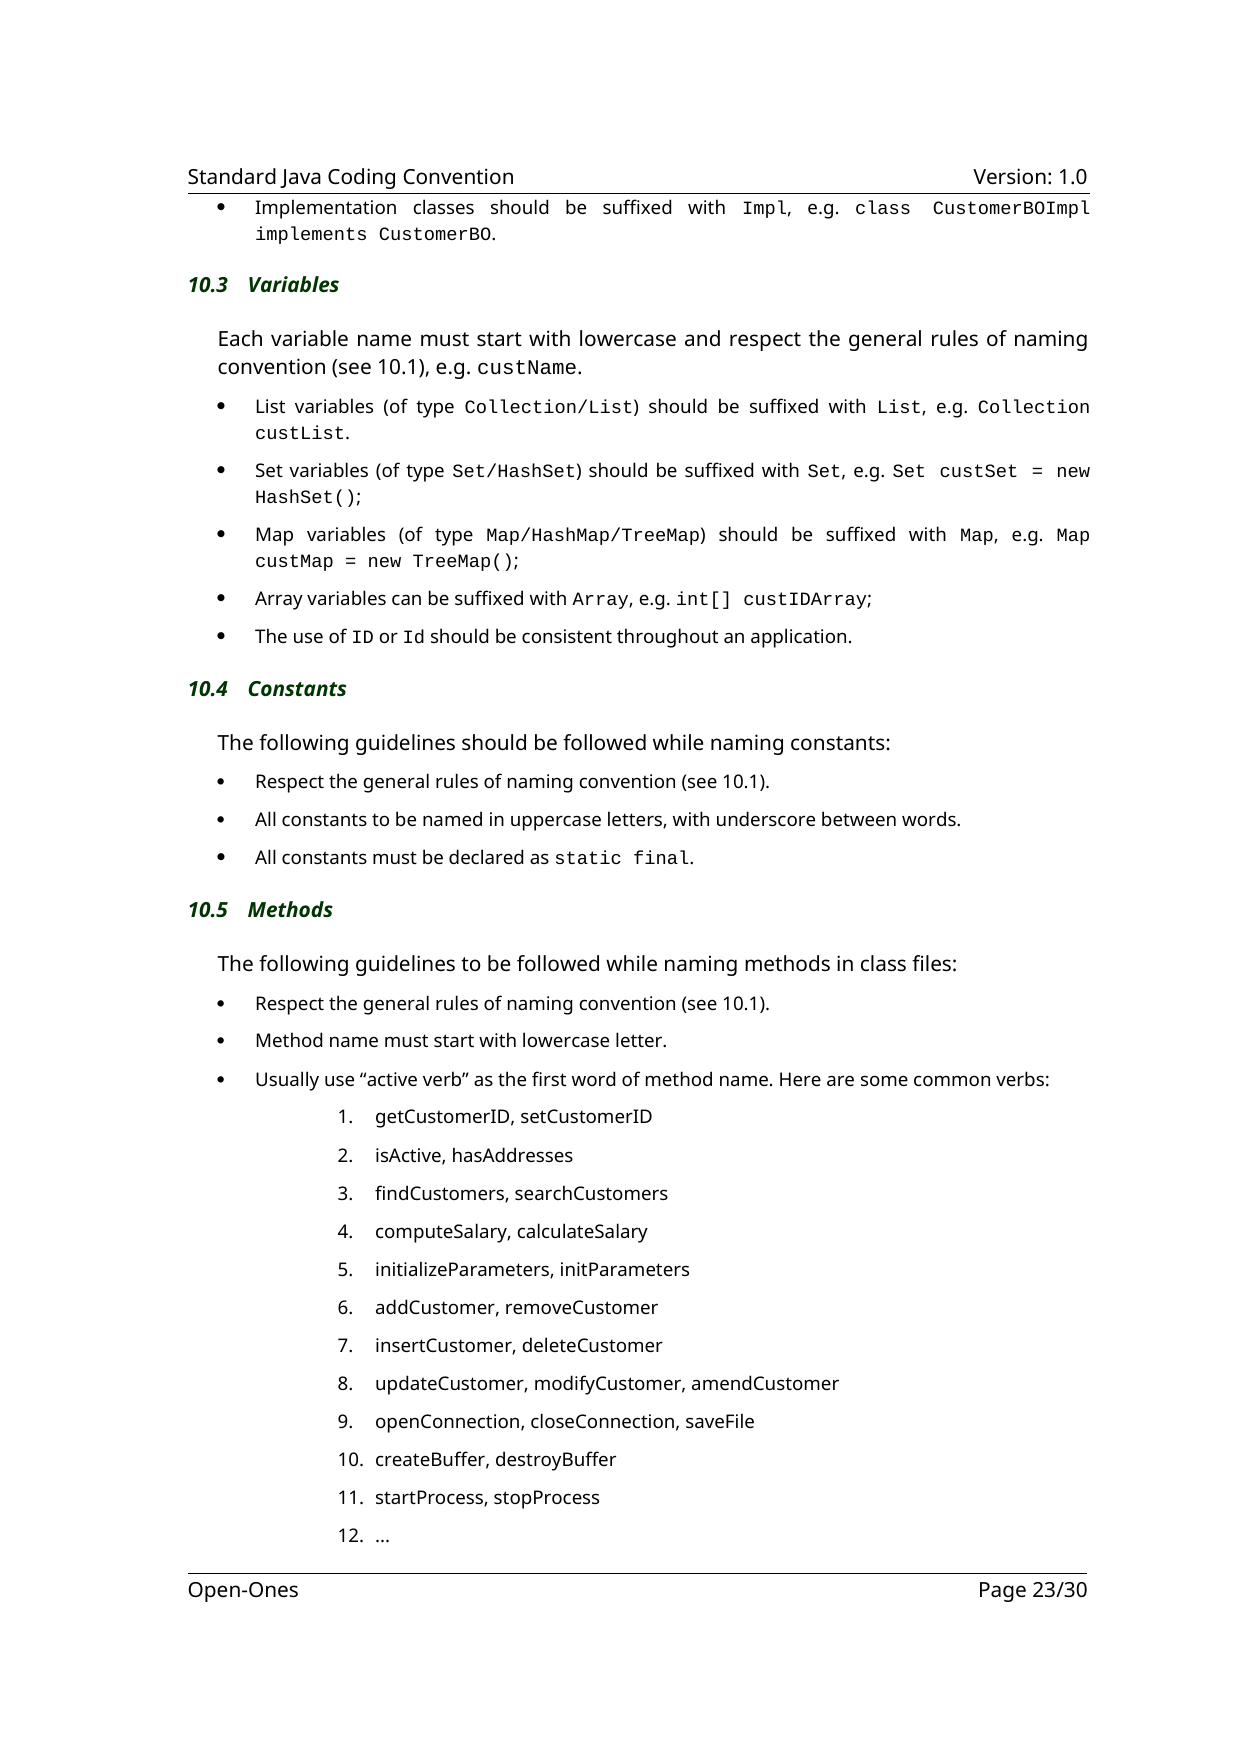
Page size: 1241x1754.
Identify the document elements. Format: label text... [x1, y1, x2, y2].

list insertCustomer, deleteCustomer [337, 1332, 1090, 1357]
list computeSalary, calculateSalary [337, 1218, 1090, 1243]
list getCustomerID, setCustomerID [337, 1104, 1090, 1129]
list updateCustomer, modifyCustomer, amendCustomer [337, 1370, 1090, 1396]
subtitle Constants [187, 674, 1090, 703]
list createBuffer, destroyBuffer [337, 1446, 1090, 1472]
list All constants to be named in uppercase letters, with underscore between words. [217, 807, 1090, 832]
list initializeParameters, initParameters [337, 1256, 1090, 1281]
list Set variables (of type Set/HashSet) should be suffixed with Set, e.g. Set custSet = new HashSet(); [217, 457, 1090, 509]
list isActive, hasAddresses [337, 1142, 1090, 1167]
subtitle Variables [187, 271, 1090, 299]
list startProcess, stopProcess [337, 1484, 1090, 1509]
subtitle Methods [187, 895, 1090, 924]
text Each variable name must start with lowercase and respect the general rules of naming convention (see 10.1), e.g. custName. [217, 324, 1090, 381]
list Respect the general rules of naming convention (see 10.1). [217, 990, 1090, 1015]
list List variables (of type Collection/List) should be suffixed with List, e.g. Collection custList. [217, 393, 1090, 445]
list findCustomers, searchCustomers [337, 1180, 1090, 1205]
list Method name must start with lowercase letter. [217, 1028, 1090, 1053]
list Array variables can be suffixed with Array, e.g. int[] custIDArray; [217, 585, 1090, 611]
list Map variables (of type Map/HashMap/TreeMap) should be suffixed with Map, e.g. Map custMap = new TreeMap(); [217, 521, 1090, 573]
list Respect the general rules of naming convention (see 10.1). [217, 769, 1090, 794]
text The following guidelines to be followed while naming methods in class files: [217, 949, 1090, 977]
list addCustomer, removeCustomer [337, 1294, 1090, 1319]
list All constants must be declared as static final. [217, 845, 1090, 870]
list ... [337, 1522, 1090, 1548]
list openConnection, closeConnection, saveFile [337, 1408, 1090, 1433]
list The use of ID or Id should be consistent throughout an application. [217, 623, 1090, 649]
text The following guidelines should be followed while naming constants: [217, 728, 1090, 756]
list Usually use “active verb” as the first word of method name. Here are some common verbs: [217, 1066, 1090, 1091]
list Implementation classes should be suffixed with Impl, e.g. class CustomerBOImpl implements CustomerBO. [217, 194, 1090, 246]
